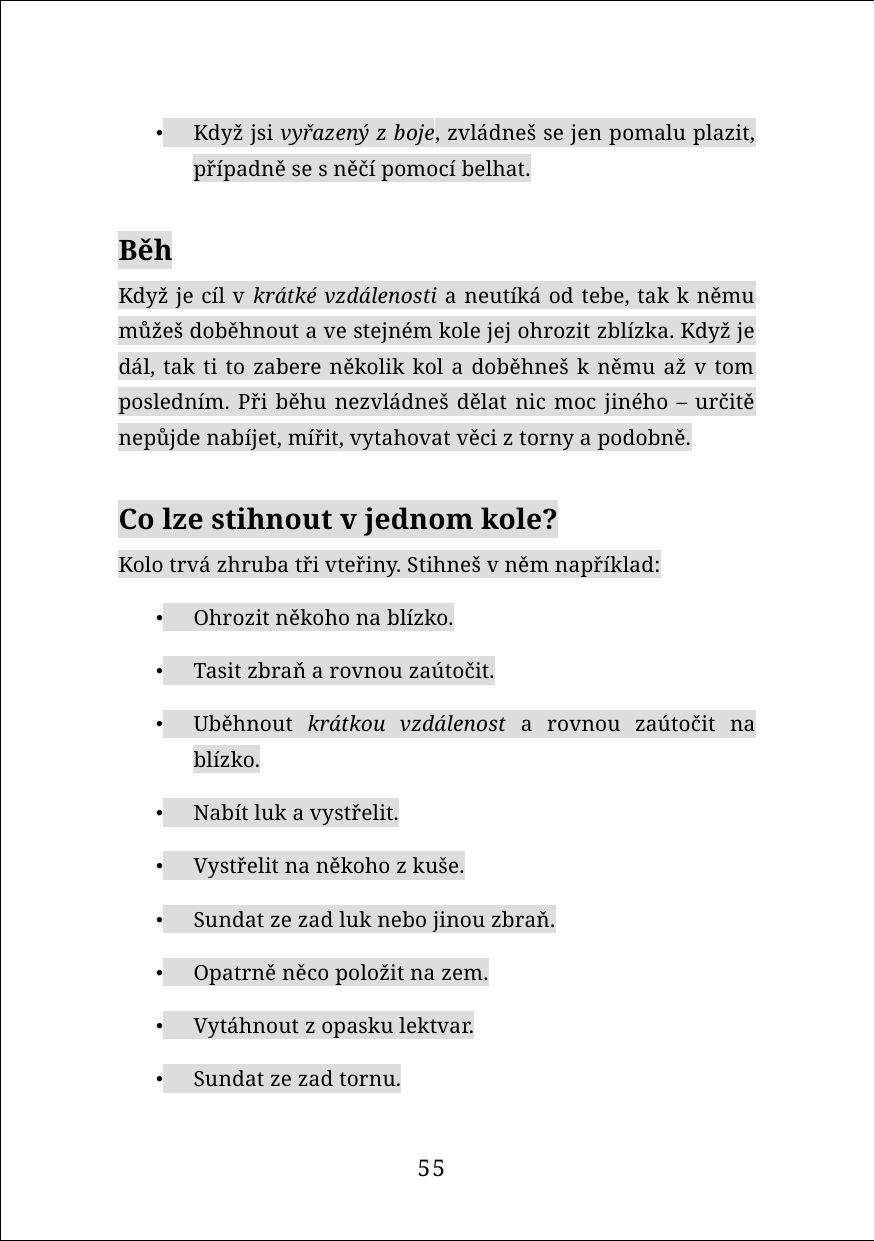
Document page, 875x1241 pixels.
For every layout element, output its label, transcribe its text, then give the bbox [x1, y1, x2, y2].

list Opatrně něco položit na zem. [156, 958, 756, 986]
list Nabít luk a vystřelit. [156, 798, 756, 827]
list Sundat ze zad luk nebo jinou zbraň. [156, 905, 756, 933]
list Vytáhnout z opasku lektvar. [156, 1011, 756, 1039]
list Vystřelit na někoho z kuše. [156, 851, 756, 880]
list Když jsi vyřazený z boje, zvládneš se jen pomalu plazit, případně se s něčí pomocí belhat. [156, 118, 756, 182]
list Uběhnout krátkou vzdálenost a rovnou zaútočit na blízko. [156, 709, 756, 773]
list Ohrozit někoho na blízko. [156, 603, 756, 631]
list Tasit zbraň a rovnou zaútočit. [156, 656, 756, 685]
text Kolo trvá zhruba tři vteřiny. Stihneš v něm například: [118, 550, 756, 578]
subtitle Co lze stihnout v jednom kole? [118, 500, 756, 538]
subtitle Běh [118, 231, 756, 269]
list Sundat ze zad tornu. [156, 1064, 756, 1093]
text Když je cíl v krátké vzdálenosti a neutíká od tebe, tak k němu můžeš doběhnout a ve stejném kole jej ohrozit zblízka. Když je dál, tak ti to zabere několik kol a doběhneš k němu až v tom posledním. Při běhu nezvládneš dělat nic moc jiného – určitě nepůjde nabíjet, mířit, vytahovat věci z torny a podobně. [118, 281, 756, 451]
